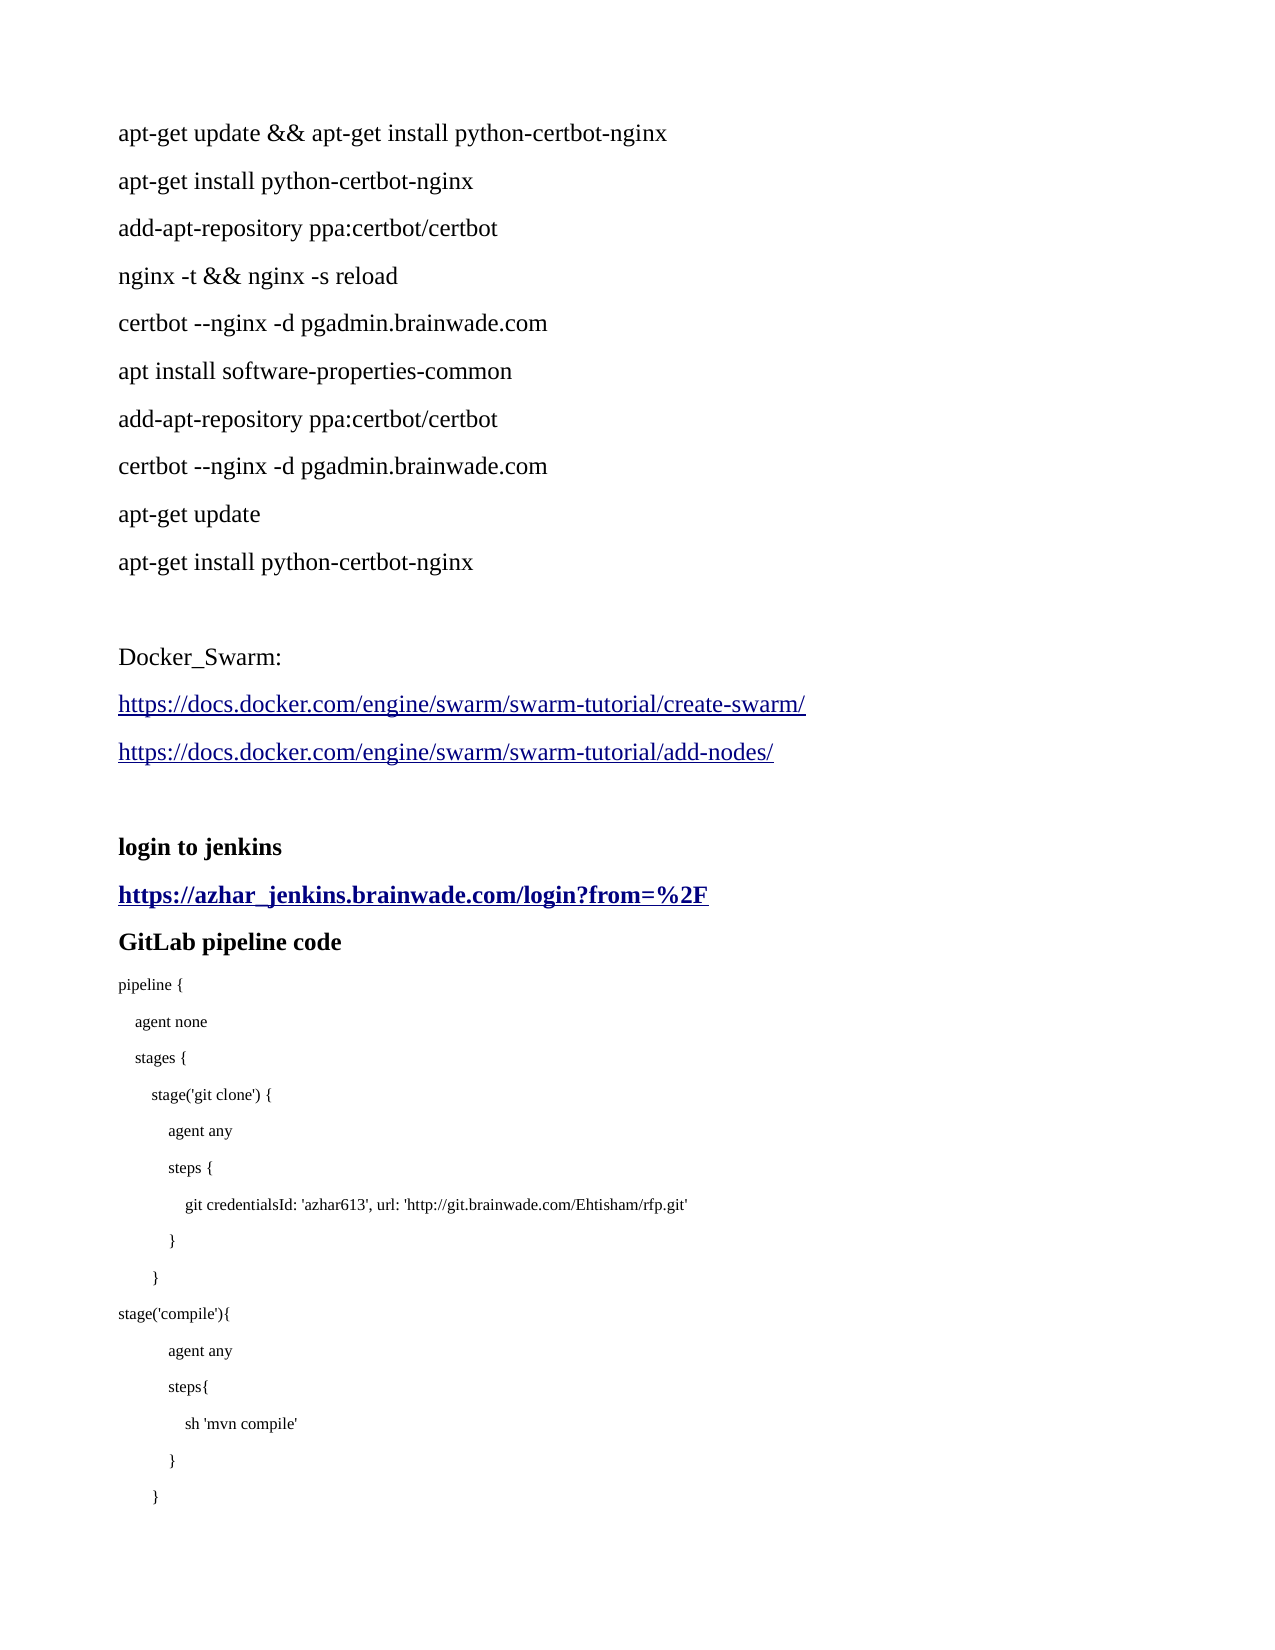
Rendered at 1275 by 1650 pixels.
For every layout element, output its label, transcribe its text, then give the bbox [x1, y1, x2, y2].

text pipeline { [118, 975, 1157, 994]
text apt-get update && apt-get install python-certbot-nginx [118, 118, 1157, 147]
text } [118, 1267, 1157, 1287]
text } [118, 1231, 1157, 1250]
text apt install software-properties-common [118, 356, 1157, 385]
text stage('compile'){ [118, 1304, 1157, 1323]
text steps{ [118, 1377, 1157, 1396]
text certbot --nginx -d pgadmin.brainwade.com [118, 451, 1157, 480]
text stage('git clone') { [118, 1085, 1157, 1104]
text } [118, 1450, 1157, 1469]
text steps { [118, 1158, 1157, 1177]
text https://docs.docker.com/engine/swarm/swarm-tutorial/add-nodes/ [118, 737, 1157, 766]
text agent any [118, 1121, 1157, 1140]
text apt-get install python-certbot-nginx [118, 166, 1157, 194]
text add-apt-repository ppa:certbot/certbot [118, 404, 1157, 432]
text certbot --nginx -d pgadmin.brainwade.com [118, 308, 1157, 337]
text stages { [118, 1048, 1157, 1067]
text https://docs.docker.com/engine/swarm/swarm-tutorial/create-swarm/ [118, 689, 1157, 718]
text Docker_Swarm: [118, 642, 1157, 671]
text agent any [118, 1341, 1157, 1360]
text apt-get install python-certbot-nginx [118, 547, 1157, 575]
text add-apt-repository ppa:certbot/certbot [118, 213, 1157, 242]
text GitLab pipeline code [118, 927, 1157, 956]
text sh 'mvn compile' [118, 1414, 1157, 1433]
text git credentialsId: 'azhar613', url: 'http://git.brainwade.com/Ehtisham/rfp.git' [118, 1194, 1157, 1213]
text } [118, 1487, 1157, 1506]
text nginx -t && nginx -s reload [118, 261, 1157, 290]
text login to jenkins [118, 832, 1157, 861]
text https://azhar_jenkins.brainwade.com/login?from=%2F [118, 880, 1157, 908]
text agent none [118, 1012, 1157, 1031]
text apt-get update [118, 499, 1157, 528]
